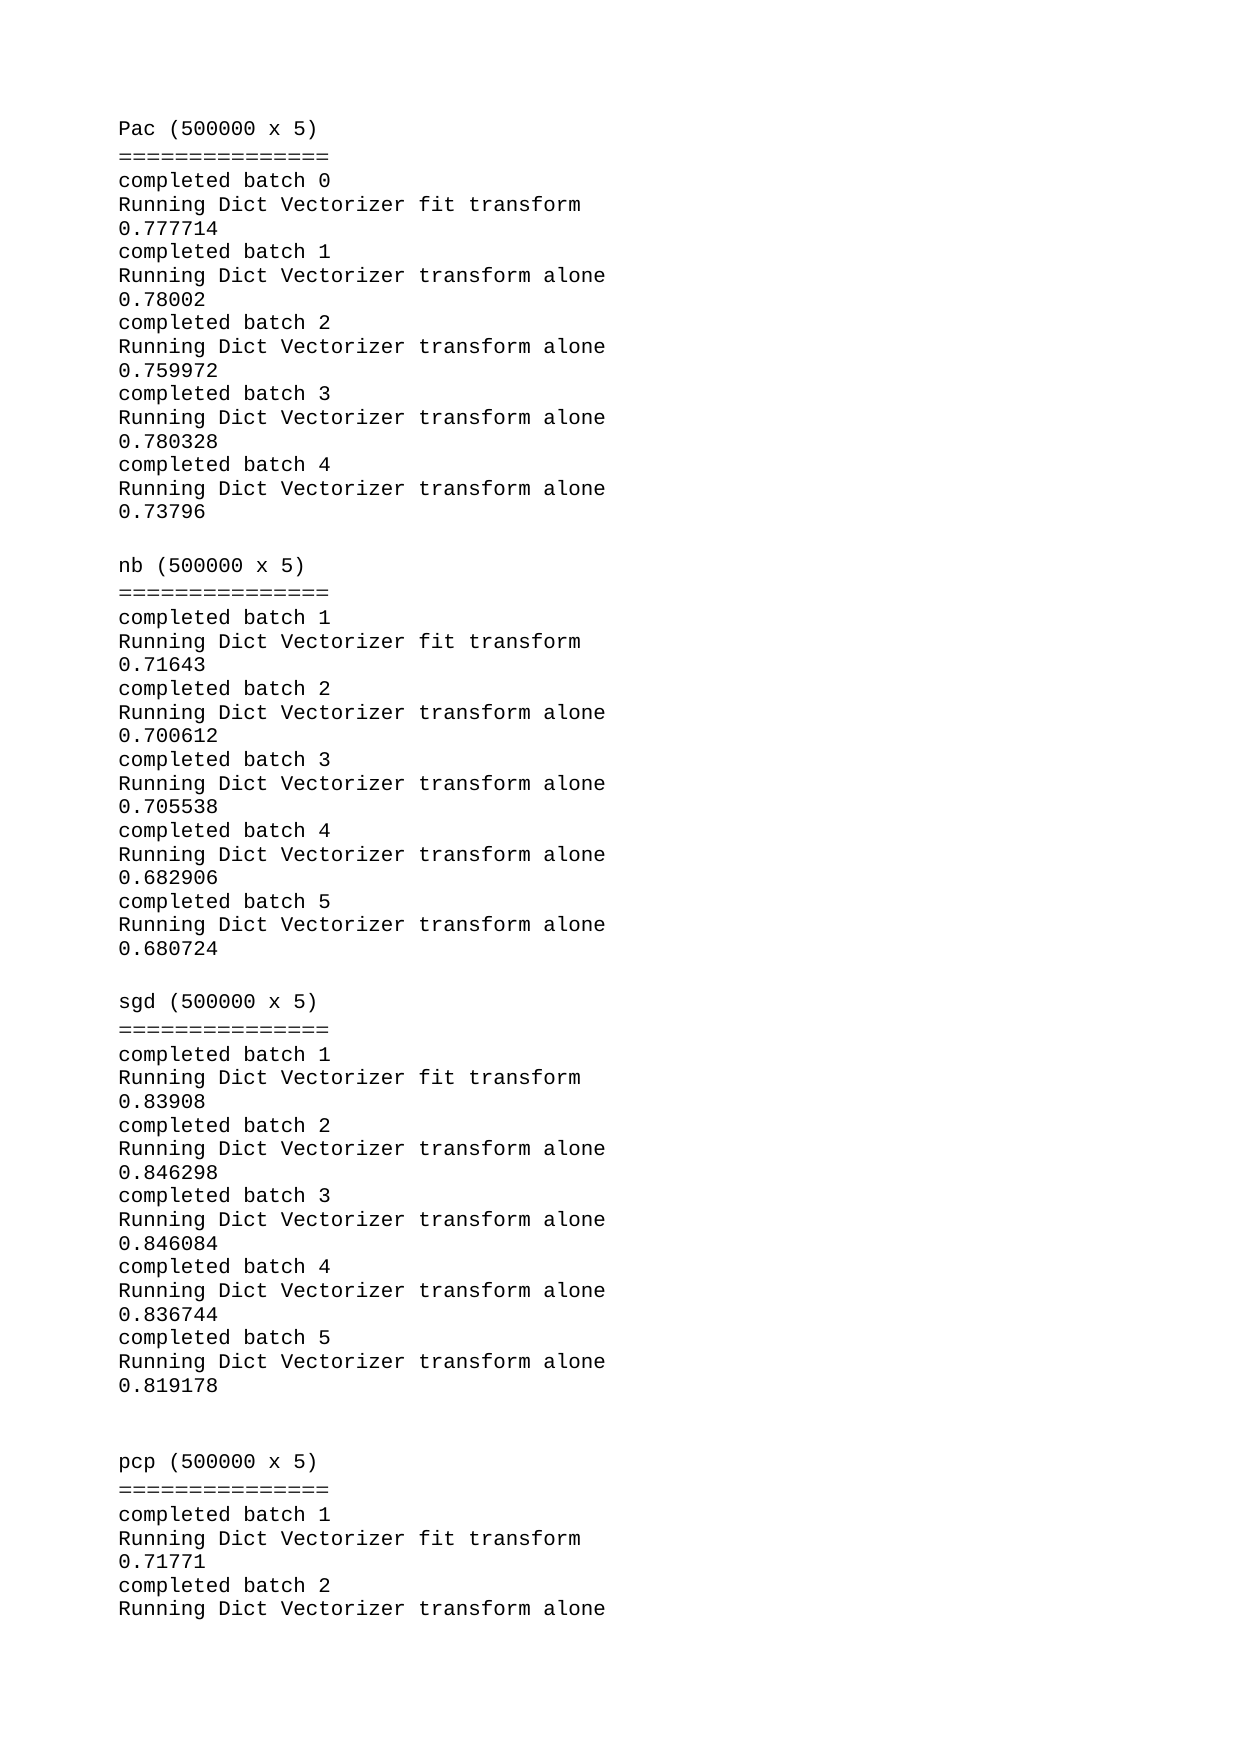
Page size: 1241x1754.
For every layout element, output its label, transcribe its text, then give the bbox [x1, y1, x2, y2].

text completed batch 1 [118, 1504, 1122, 1527]
text 0.682906 [118, 867, 1122, 891]
text 0.780328 [118, 431, 1122, 454]
text Running Dict Vectorizer fit transform [118, 1067, 1122, 1091]
text nb (500000 x 5) [118, 555, 1122, 578]
text Running Dict Vectorizer transform alone [118, 1138, 1122, 1162]
text completed batch 3 [118, 749, 1122, 773]
text completed batch 1 [118, 241, 1122, 265]
text Running Dict Vectorizer transform alone [118, 1209, 1122, 1233]
text 0.71643 [118, 654, 1122, 678]
text Pac (500000 x 5) [118, 118, 1122, 142]
text completed batch 4 [118, 454, 1122, 478]
text completed batch 3 [118, 1186, 1122, 1209]
text 0.78002 [118, 289, 1122, 312]
text Running Dict Vectorizer transform alone [118, 1598, 1122, 1622]
text pcp (500000 x 5) [118, 1451, 1122, 1475]
text 0.759972 [118, 360, 1122, 383]
text 0.680724 [118, 938, 1122, 962]
text Running Dict Vectorizer transform alone [118, 702, 1122, 725]
text completed batch 1 [118, 607, 1122, 631]
text =============== [118, 1015, 1122, 1044]
text completed batch 2 [118, 1114, 1122, 1138]
text =============== [118, 142, 1122, 171]
text sgd (500000 x 5) [118, 991, 1122, 1015]
text Running Dict Vectorizer fit transform [118, 194, 1122, 218]
text completed batch 0 [118, 171, 1122, 194]
text 0.846298 [118, 1162, 1122, 1186]
text Running Dict Vectorizer transform alone [118, 336, 1122, 360]
text completed batch 4 [118, 1256, 1122, 1280]
text 0.836744 [118, 1304, 1122, 1327]
text 0.819178 [118, 1375, 1122, 1398]
text Running Dict Vectorizer fit transform [118, 1527, 1122, 1551]
text Running Dict Vectorizer transform alone [118, 407, 1122, 431]
text 0.73796 [118, 502, 1122, 525]
text Running Dict Vectorizer transform alone [118, 1351, 1122, 1375]
text Running Dict Vectorizer transform alone [118, 914, 1122, 938]
text Running Dict Vectorizer transform alone [118, 1280, 1122, 1304]
text Running Dict Vectorizer transform alone [118, 843, 1122, 867]
text 0.700612 [118, 725, 1122, 749]
text 0.846084 [118, 1233, 1122, 1256]
text 0.705538 [118, 796, 1122, 820]
text Running Dict Vectorizer transform alone [118, 265, 1122, 289]
text completed batch 5 [118, 1327, 1122, 1351]
text Running Dict Vectorizer transform alone [118, 773, 1122, 796]
text Running Dict Vectorizer fit transform [118, 631, 1122, 654]
text completed batch 2 [118, 1575, 1122, 1598]
text 0.777714 [118, 218, 1122, 241]
text completed batch 5 [118, 891, 1122, 914]
text completed batch 2 [118, 678, 1122, 702]
text completed batch 3 [118, 383, 1122, 407]
text completed batch 4 [118, 820, 1122, 843]
text completed batch 2 [118, 312, 1122, 336]
text 0.83908 [118, 1091, 1122, 1114]
text Running Dict Vectorizer transform alone [118, 478, 1122, 502]
text completed batch 1 [118, 1044, 1122, 1067]
text =============== [118, 578, 1122, 607]
text =============== [118, 1475, 1122, 1504]
text 0.71771 [118, 1551, 1122, 1575]
